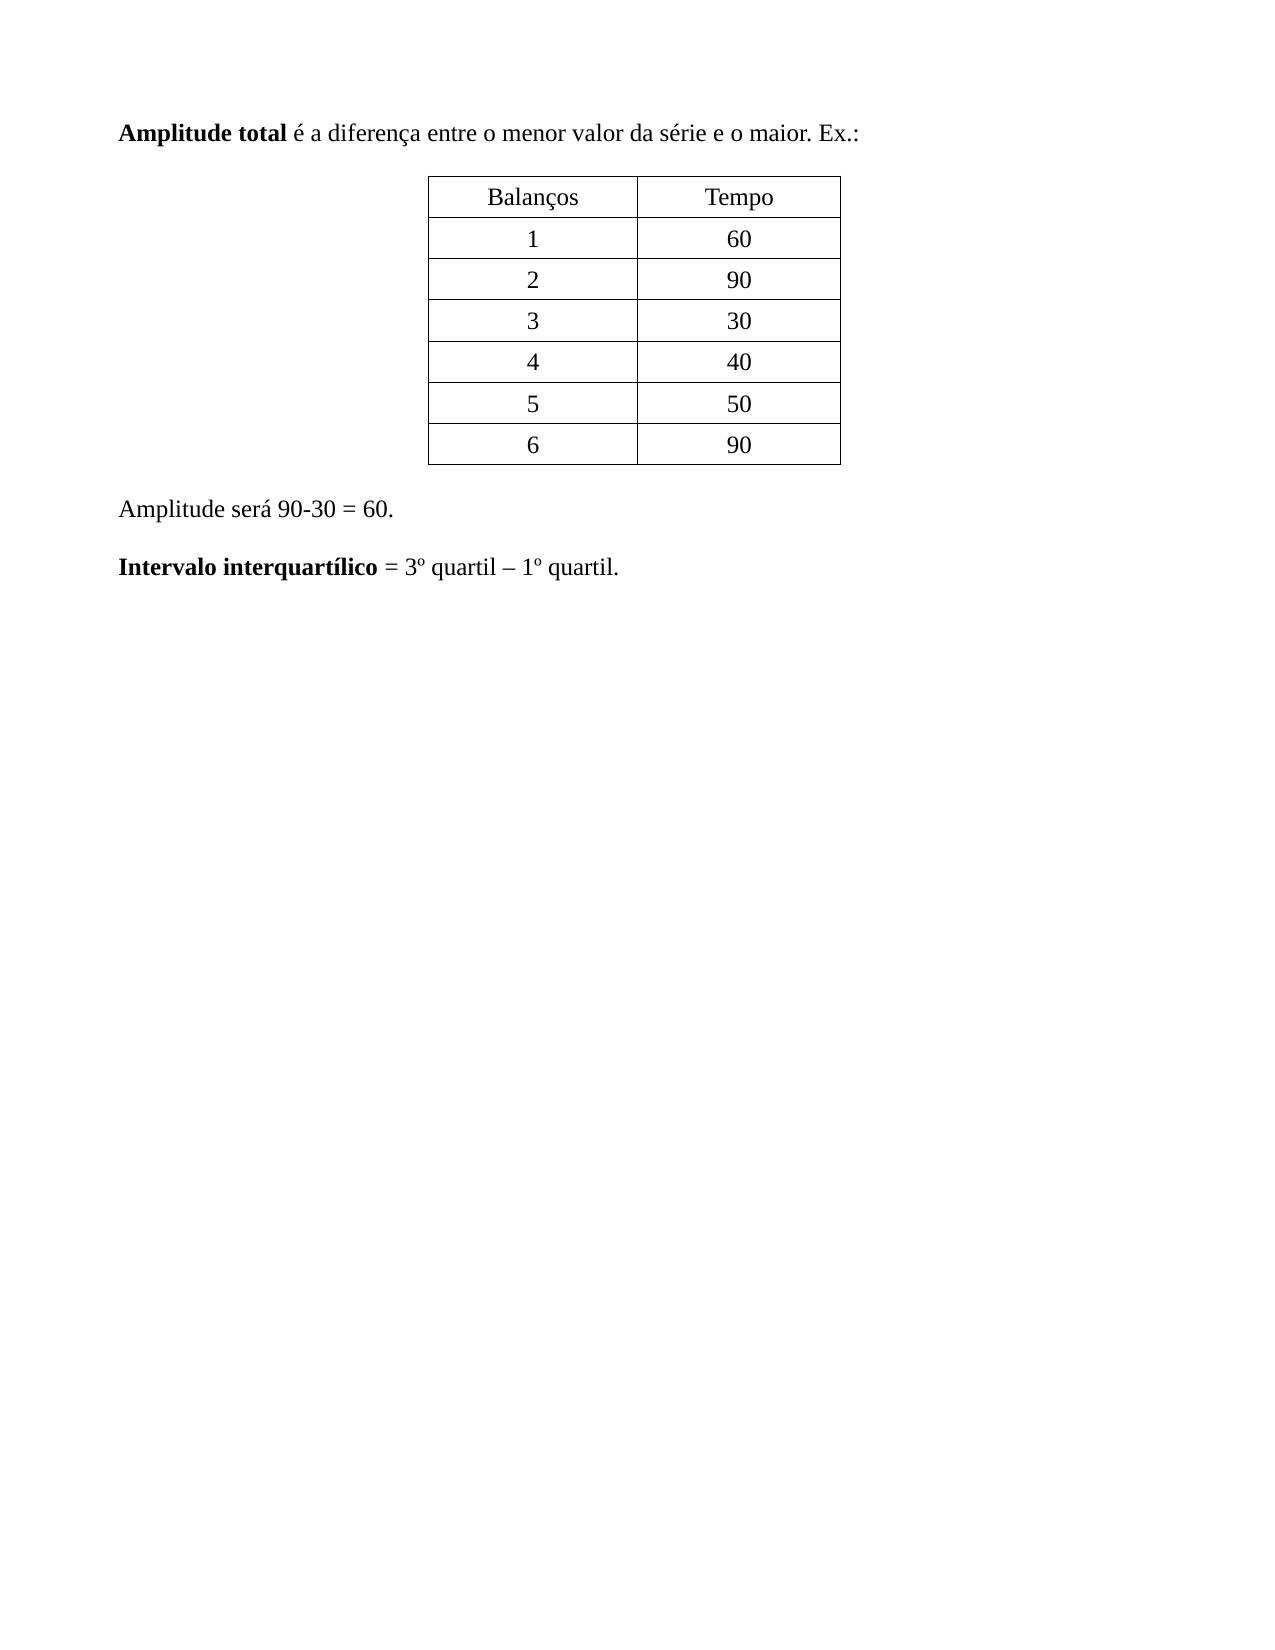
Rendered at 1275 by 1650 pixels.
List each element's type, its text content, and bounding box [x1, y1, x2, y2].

text Intervalo interquartílico = 3º quartil – 1º quartil. [118, 552, 1157, 580]
table_cell 60 [638, 218, 840, 258]
table_header Balanços [429, 177, 637, 217]
text Amplitude será 90-30 = 60. [118, 494, 1157, 523]
table_cell 5 [429, 383, 637, 423]
table_cell 4 [429, 342, 637, 382]
table_cell 40 [638, 342, 840, 382]
table_header Tempo [638, 177, 840, 217]
table_cell 50 [638, 383, 840, 423]
table_cell 30 [638, 300, 840, 341]
table_cell 90 [638, 259, 840, 299]
table_cell 1 [429, 218, 637, 258]
text Amplitude total é a diferença entre o menor valor da série e o maior. Ex.: [118, 118, 1157, 147]
table_cell 6 [429, 424, 637, 464]
table_cell 2 [429, 259, 637, 299]
table_cell 3 [429, 300, 637, 341]
table_cell 90 [638, 424, 840, 464]
